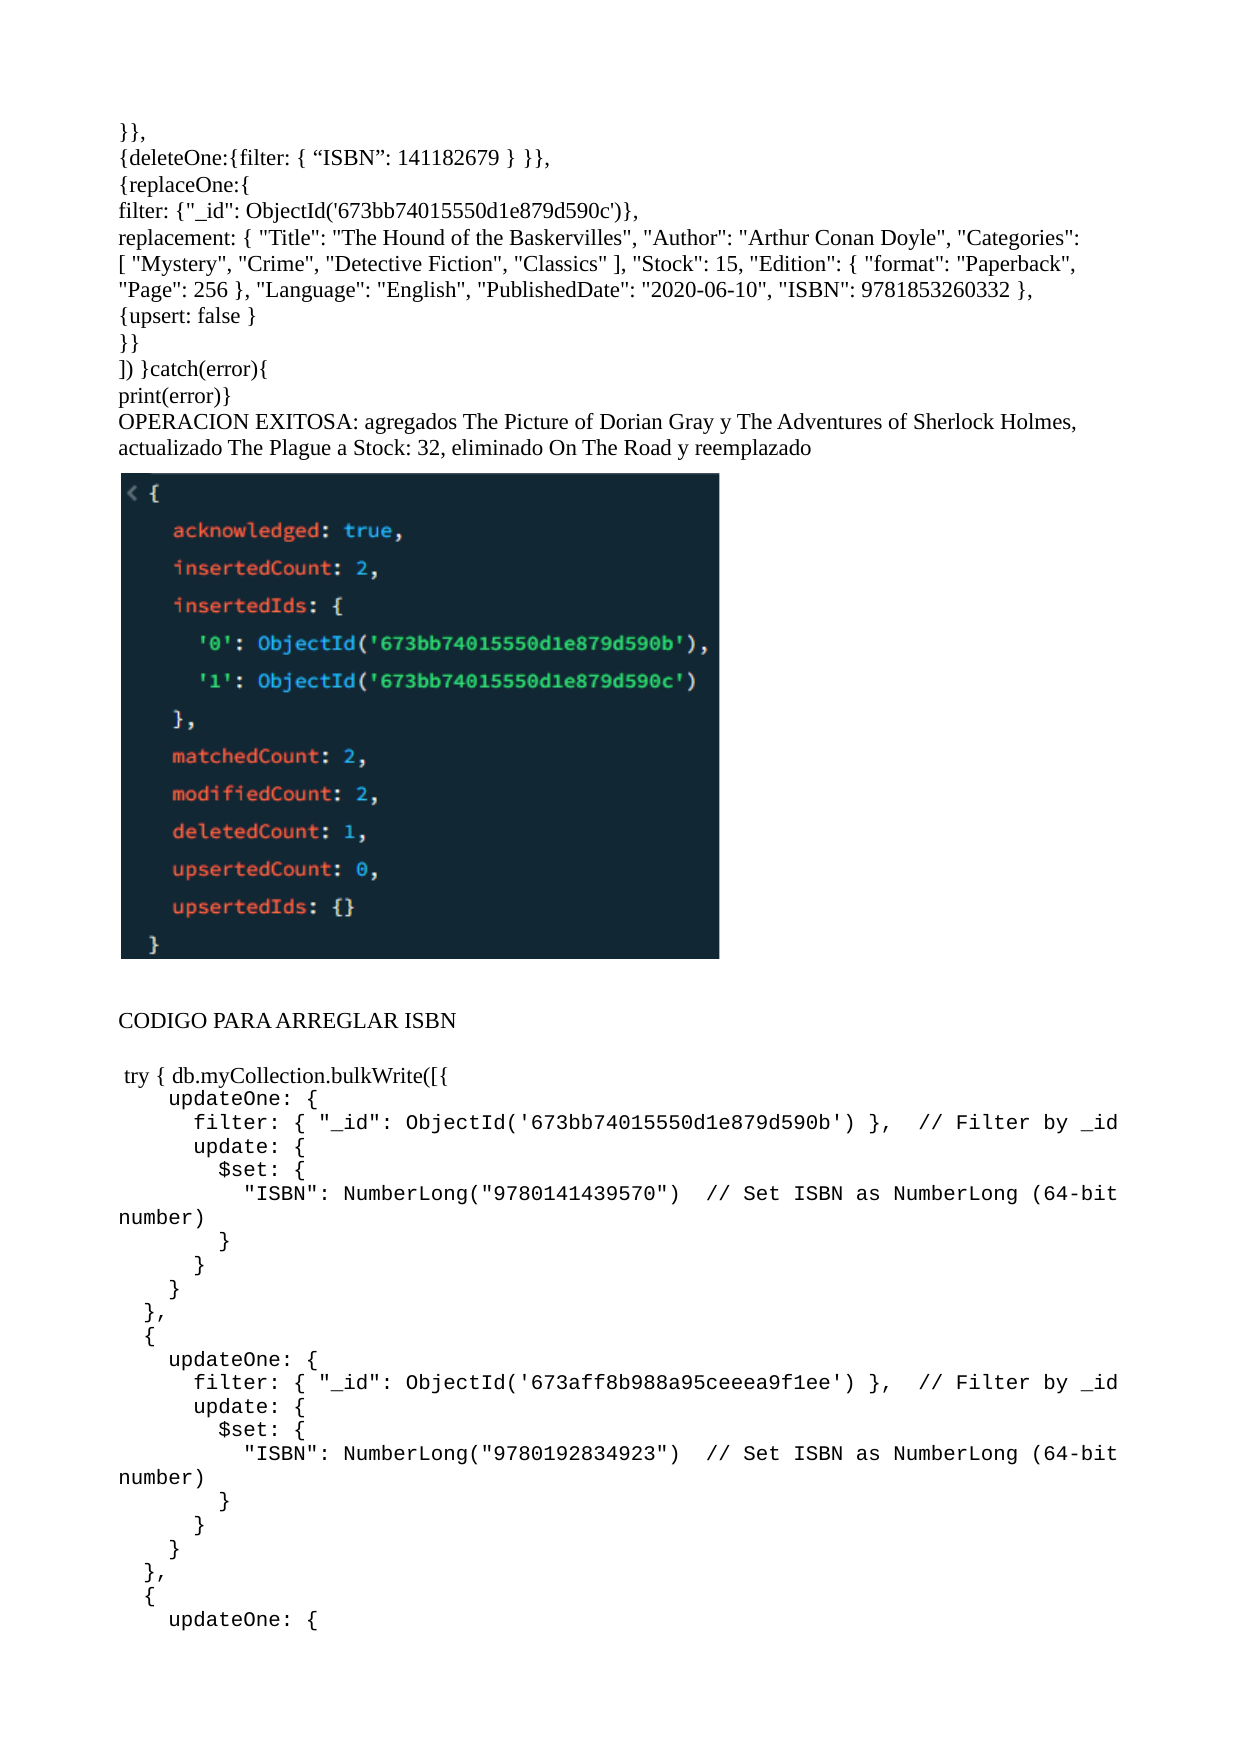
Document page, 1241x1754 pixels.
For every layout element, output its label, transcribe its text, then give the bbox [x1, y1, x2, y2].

text filter: {"_id": ObjectId('673bb74015550d1e879d590c')}, [118, 197, 1122, 223]
text updateOne: { [118, 1088, 1122, 1112]
text {replaceOne:{ [118, 171, 1122, 197]
text OPERACION EXITOSA: agregados The Picture of Dorian Gray y The Adventures of Sherlock Holmes, actualizado The Plague a Stock: 32, eliminado On The Road y reemplazado [118, 408, 1122, 461]
text $set: { [118, 1419, 1122, 1443]
text }, [118, 1301, 1122, 1325]
text } [118, 1490, 1122, 1514]
text filter: { "_id": ObjectId('673bb74015550d1e879d590b') }, // Filter by _id [118, 1112, 1122, 1136]
text {upsert: false } [118, 303, 1122, 329]
text }}, [118, 118, 1122, 144]
text updateOne: { [118, 1348, 1122, 1372]
text } [118, 1278, 1122, 1301]
text {deleteOne:{filter: { “ISBN”: 141182679 } }}, [118, 144, 1122, 171]
text update: { [118, 1396, 1122, 1419]
text CODIGO PARA ARREGLAR ISBN [118, 1007, 1122, 1033]
text } [118, 1254, 1122, 1278]
text "ISBN": NumberLong("9780141439570") // Set ISBN as NumberLong (64-bit number) [118, 1183, 1122, 1230]
text } [118, 1514, 1122, 1538]
picture [121, 473, 720, 959]
text print(error)} [118, 382, 1122, 408]
text update: { [118, 1136, 1122, 1159]
text updateOne: { [118, 1609, 1122, 1632]
text { [118, 1325, 1122, 1348]
text ]) }catch(error){ [118, 355, 1122, 382]
text } [118, 1230, 1122, 1254]
text { [118, 1585, 1122, 1609]
text replacement: { "Title": "The Hound of the Baskervilles", "Author": "Arthur Conan Doyle", "Categories": [ "Mystery", "Crime", "Detective Fiction", "Classics" ], "Stock": 15, "Edition": { "format": "Paperback", "Page": 256 }, "Language": "English", "PublishedDate": "2020-06-10", "ISBN": 9781853260332 }, [118, 223, 1122, 303]
text }, [118, 1561, 1122, 1585]
text }} [118, 329, 1122, 355]
text try { db.myCollection.bulkWrite([{ [118, 1062, 1122, 1088]
text filter: { "_id": ObjectId('673aff8b988a95ceeea9f1ee') }, // Filter by _id [118, 1372, 1122, 1396]
text "ISBN": NumberLong("9780192834923") // Set ISBN as NumberLong (64-bit number) [118, 1443, 1122, 1490]
text $set: { [118, 1159, 1122, 1183]
text } [118, 1538, 1122, 1561]
